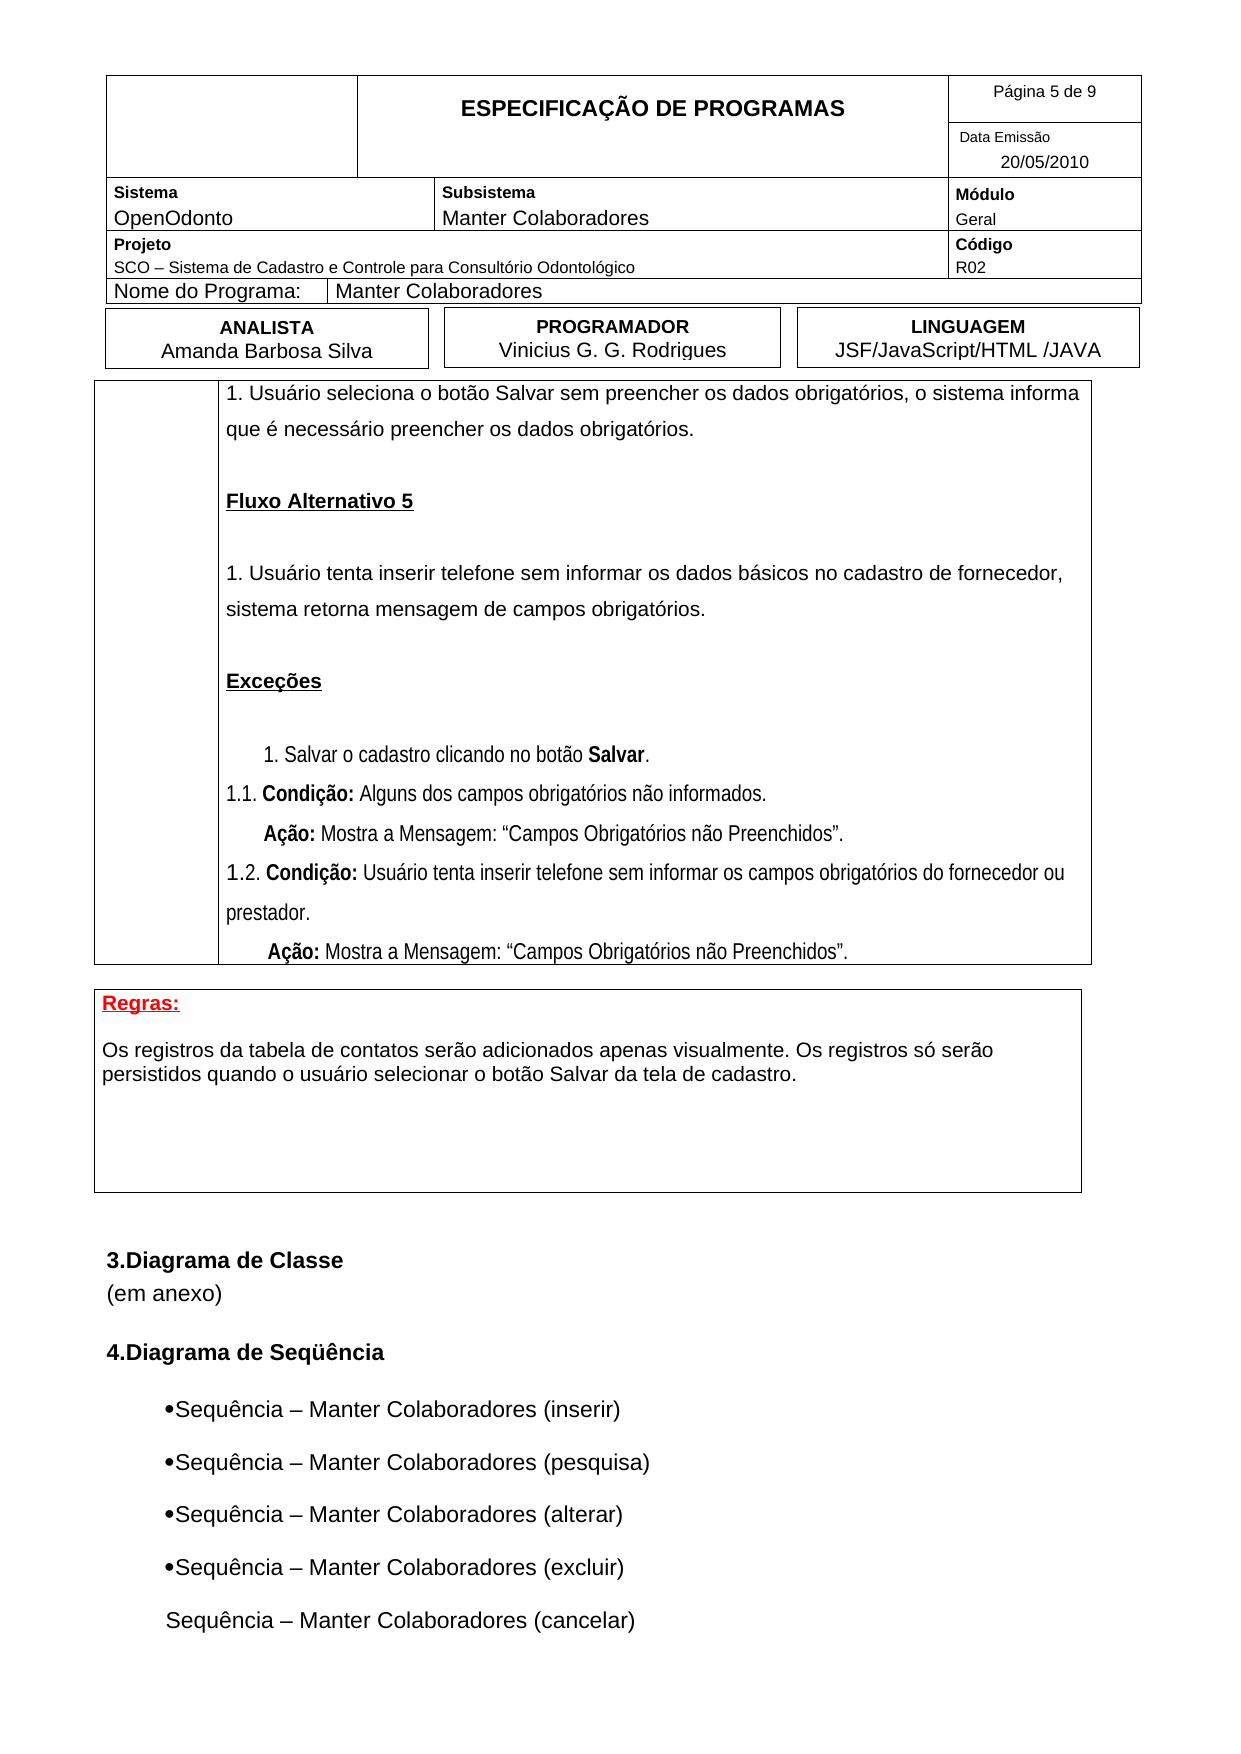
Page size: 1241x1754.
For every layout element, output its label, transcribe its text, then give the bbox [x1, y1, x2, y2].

table_header [95, 381, 218, 964]
table_header Regras: Os registros da tabela de contatos serão adicionados apenas visualmente. Os registros só serão persistidos quando o usuário selecionar o botão Salvar da tela de cadastro. [95, 990, 1081, 1192]
list Sequência – Manter Colaboradores (pesquisa) [165, 1448, 1151, 1475]
list Sequência – Manter Colaboradores (inserir) [165, 1396, 1151, 1422]
list Sequência – Manter Colaboradores (alterar) [165, 1501, 1151, 1527]
text (em anexo) [106, 1280, 1151, 1306]
subtitle Diagrama de Seqüência [106, 1339, 1151, 1365]
text Sequência – Manter Colaboradores (cancelar) [165, 1607, 1151, 1633]
list Sequência – Manter Colaboradores (excluir) [165, 1554, 1151, 1580]
table_header Apresentar ao usuário a aba de Fone/Contato e permitir que o usuário adicione visualmente os registros de telefones desejados. Usuário. Selecionar a aba Fone/Contato em qualquer nos cadastros de: Paciente, Dentista, Fornecedor e Prestador. Fluxos Principais Sistema deverá apresentar a aba de Fone/Contato nas telas de cadastro de: Paciente, Dentista, Fornecedor e Prestador. Nessa aba, o sistema deverá adiconar, apenas visualmente, o registro de telefone. Deverá persistir os dados do telefone apenas quando o usuário salvar todo o registro do cadastro clicando no botão Salvar. O registro de telefone terá os campos: Tipo telefone (combo box contendo os tipos: Celular, Residencial e Comercial) – deverá vir com o tipo CELULAR como padrão na combo box, impedindo que o usuário deixe de preencher o campo. (Campo obrigatório) Número (campo livre) – mínino de 4 caracteres e máximo de 15 caracteres (Campo obrigatório) 4. O usuário preencherá os dados e poderá clicar em um botão de adicionar ou digitar a tecla “enter”. Esse botão adicionará o registro na tabela de contato apenas visualmente. 5. A tabela de Contato deverá conter as colunas: Número Tipo Editar (deverá conter um botão para o registro da tabela) Remover (deverá conter um botão para o registro da tabela) Fluxos alternativos - inclusão Fluxo Alternativo 1 – Usuário não preencheu os dados obrigatórios Ao clicar no botão de adicionar o registro na tabela ou digitar a tecla “enter”, o sistema valida que o campo Telefone não foi preenchido. Sistema apresenta mensagem ao lado do campo: “* Numero: O valor esta vazio”. Fluxo Alternativo 2 – Campos preenchidos inválidos Se ao clicar no botão de adicionar o registro na tabela ou digitar a tecla “enter”, o sistema valida que o campo Telefone não possui o mínimo necessário. Sistema apresenta mensagem ao lado do campo: “* Numero : Valor muito curto : Minímo exigido = 4”. Se ao clicar no botão de adicionar o registro na tabela ou digitar a tecla “enter”, o sistema valida que o campo Telefone possui mais que o máximo permitido. Sistema apresenta mensagem ao lado do campo: “* Numero : Valor muito longo : Máximo permitido = 15” 6. Caso o usuário esteja alterando o registro, deverá localizar o registro na tabela de contatos do cadastro e selecionar o botão de Editar da linha de seu registro. O sistema deverá apresentar uma tema modal para alteração do telefone contendo os mesmos campos: Tipo e Telefone (como especificado acima). Apresentará também na tela modal os botões de Salvar e Cancelar. O usuário poderá alterar o registro e selecionar o botão Salvar da tela modal. O sistema alterará o registro na tabela de contato apenas visualmente. Fluxos alternativos – alteração Fluxo Alternativo 1 – Campos obrigatórios não preenchidos Usuário seleciona Sair (ação de deslogar do sistema), o sistema redireciona para a tela de login. Fluxo Alternativo 4 Usuário seleciona o botão Salvar sem preencher os dados obrigatórios, o sistema informa que é necessário preencher os dados obrigatórios. Fluxo Alternativo 5 Usuário tenta inserir telefone sem informar os dados básicos no cadastro de fornecedor, sistema retorna mensagem de campos obrigatórios. Exceções 1. Salvar o cadastro clicando no botão Salvar. 1.1. Condição: Alguns dos campos obrigatórios não informados. Ação: Mostra a Mensagem: “Campos Obrigatórios não Preenchidos”. 1.2. Condição: Usuário tenta inserir telefone sem informar os campos obrigatórios do fornecedor ou prestador. Ação: Mostra a Mensagem: “Campos Obrigatórios não Preenchidos”. [219, 381, 1091, 964]
subtitle Diagrama de Classe [106, 1247, 1151, 1274]
